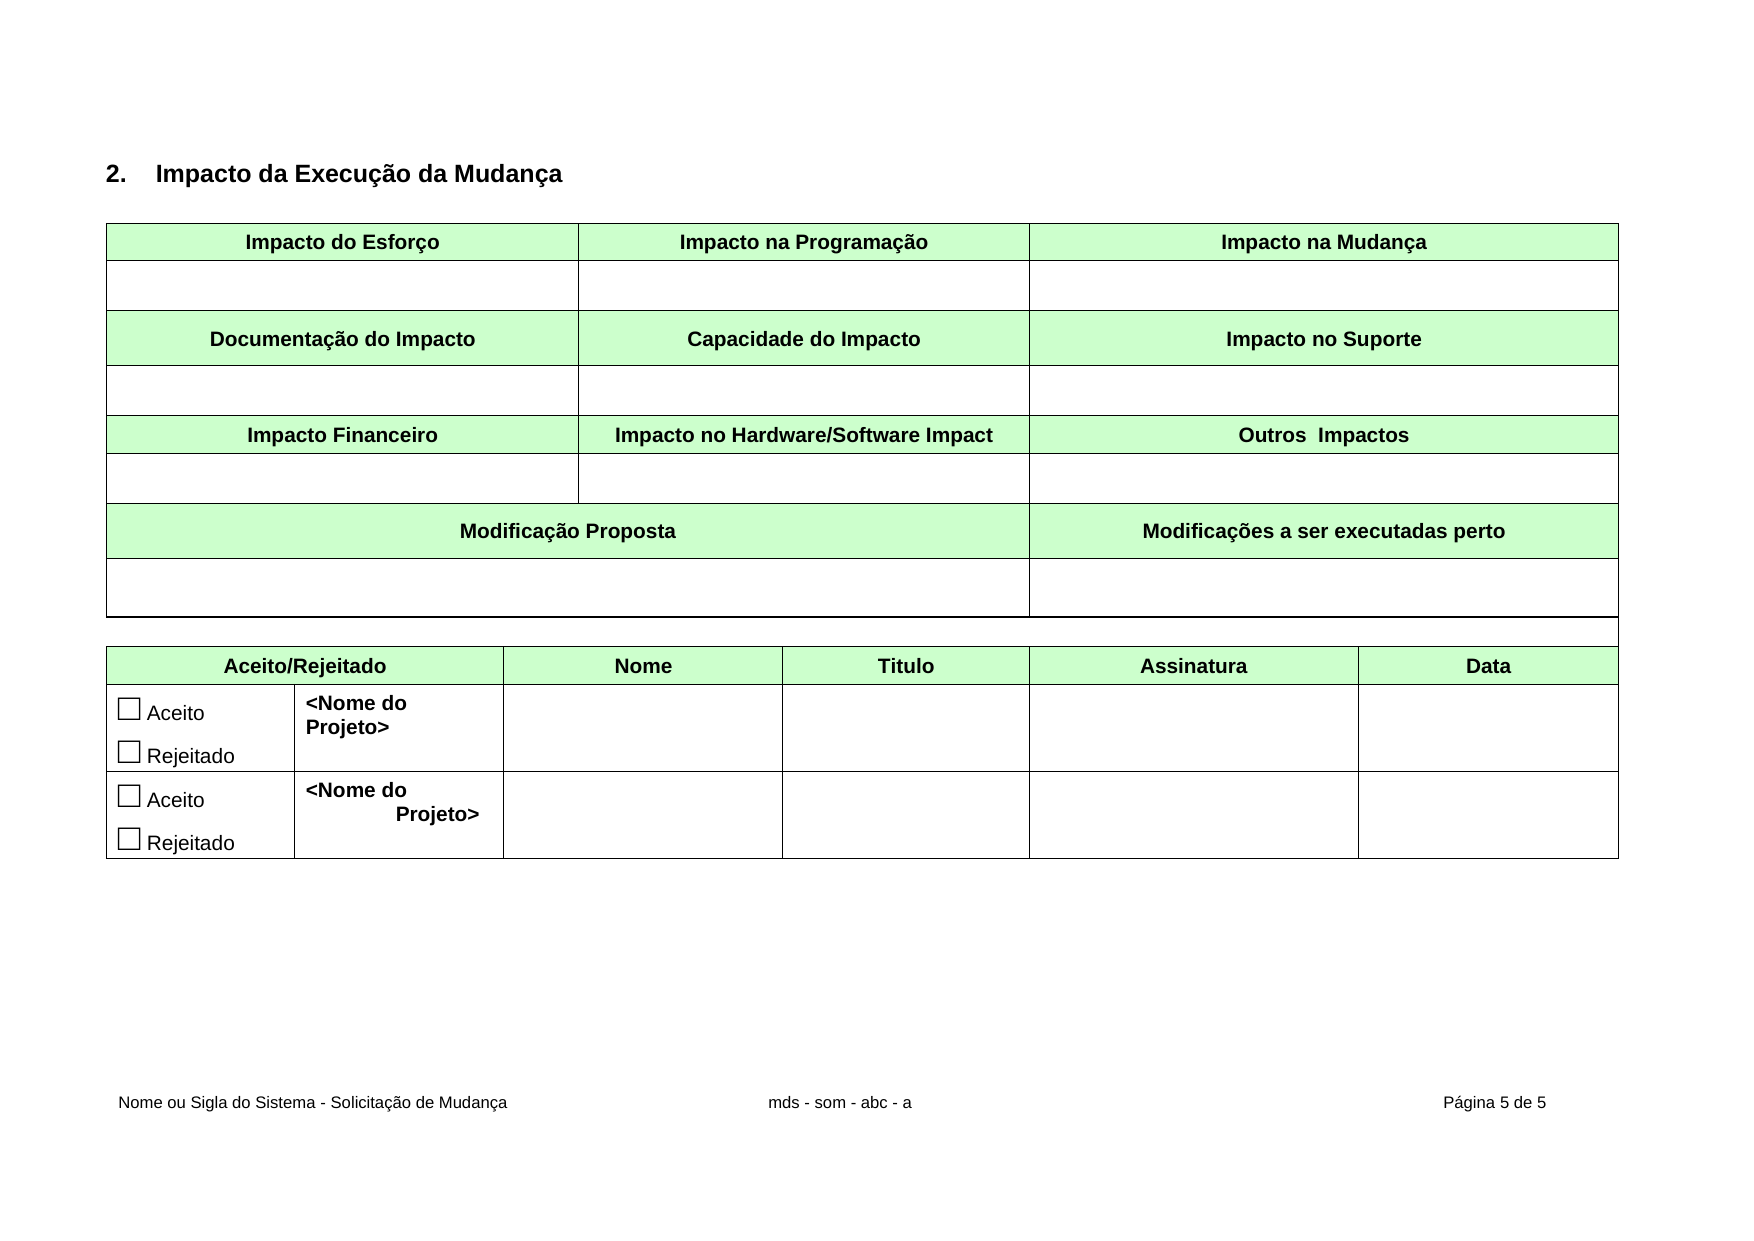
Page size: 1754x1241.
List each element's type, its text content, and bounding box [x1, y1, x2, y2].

table_cell [504, 685, 782, 771]
table_cell <Nome do Projeto> [295, 685, 503, 771]
table_header Impacto na Programação [579, 224, 1029, 260]
table_header Impacto do Esforço [107, 224, 578, 260]
table_cell Impacto no Suporte [1030, 311, 1618, 365]
table_cell [106, 618, 1029, 646]
table_cell [579, 366, 1029, 415]
table_cell [1359, 772, 1618, 858]
table_cell Nome [504, 647, 782, 684]
table_cell [107, 559, 1029, 616]
table_cell Aceito/Rejeitado [107, 647, 503, 684]
table_cell Outros Impactos [1030, 416, 1618, 453]
table_cell [1030, 559, 1618, 616]
table_cell [1030, 366, 1618, 415]
table_cell [1030, 454, 1618, 503]
table_cell <Nome do Projeto> [295, 772, 503, 858]
table_cell Titulo [783, 647, 1029, 684]
table_cell [1359, 685, 1618, 771]
table_cell Capacidade do Impacto [579, 311, 1029, 365]
table_cell [107, 454, 578, 503]
table_cell [783, 685, 1029, 771]
table_cell Assinatura [1030, 647, 1358, 684]
table_cell [579, 454, 1029, 503]
table_cell [107, 366, 578, 415]
table_cell Impacto no Hardware/Software Impact [579, 416, 1029, 453]
table_cell [1030, 261, 1618, 310]
table_cell Impacto Financeiro [107, 416, 578, 453]
table_cell □ Aceito □ Rejeitado [107, 772, 294, 858]
subtitle Impacto da Execução da Mudança [106, 159, 1636, 188]
table_header Impacto na Mudança [1030, 224, 1618, 260]
table_cell [504, 772, 782, 858]
table_cell □ Aceito □ Rejeitado [107, 685, 294, 771]
table_cell [107, 261, 578, 310]
table_cell [579, 261, 1029, 310]
table_cell [1030, 685, 1358, 771]
table_cell Modificações a ser executadas perto [1030, 504, 1618, 558]
table_cell [1030, 772, 1358, 858]
table_cell Documentação do Impacto [107, 311, 578, 365]
table_cell Data [1359, 647, 1618, 684]
table_cell Modificação Proposta [107, 504, 1029, 558]
table_cell [1029, 618, 1618, 646]
table_cell [783, 772, 1029, 858]
